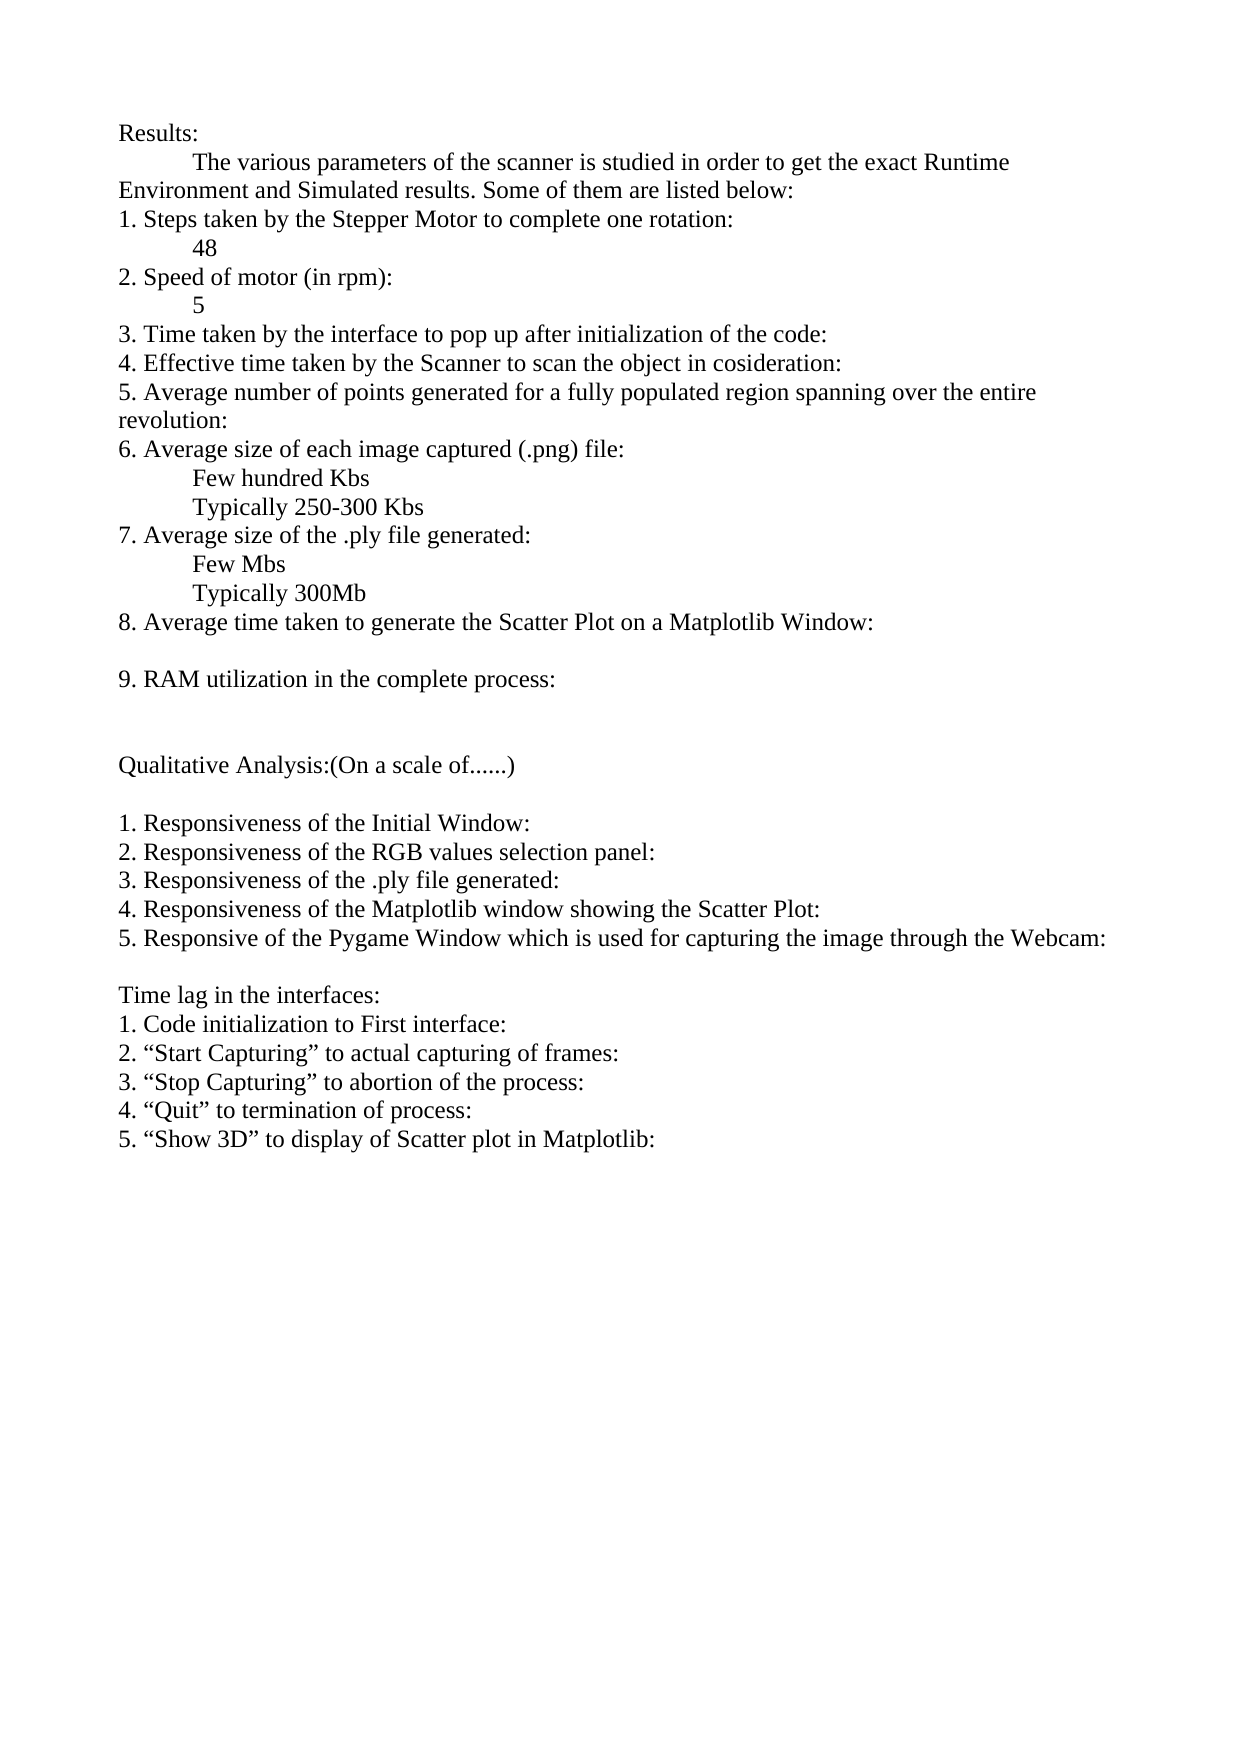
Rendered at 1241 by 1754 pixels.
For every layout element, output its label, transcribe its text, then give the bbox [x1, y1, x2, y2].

text 4. Effective time taken by the Scanner to scan the object in cosideration: [118, 348, 1122, 377]
text 3. Time taken by the interface to pop up after initialization of the code: [118, 319, 1122, 348]
text 48 [118, 233, 1122, 262]
text 4. “Quit” to termination of process: [118, 1096, 1122, 1124]
text 6. Average size of each image captured (.png) file: [118, 434, 1122, 463]
text 5. Average number of points generated for a fully populated region spanning over the entire revolution: [118, 377, 1122, 434]
text 1. Steps taken by the Stepper Motor to complete one rotation: [118, 204, 1122, 233]
text Qualitative Analysis:(On a scale of......) [118, 751, 1122, 779]
text 3. “Stop Capturing” to abortion of the process: [118, 1067, 1122, 1096]
text Few Mbs [118, 549, 1122, 578]
text Few hundred Kbs [118, 463, 1122, 492]
text 2. Responsiveness of the RGB values selection panel: [118, 837, 1122, 866]
text 5 [118, 291, 1122, 319]
text 2. Speed of motor (in rpm): [118, 262, 1122, 291]
text 5. Responsive of the Pygame Window which is used for capturing the image through the Webcam: [118, 923, 1122, 952]
text 2. “Start Capturing” to actual capturing of frames: [118, 1038, 1122, 1067]
text 8. Average time taken to generate the Scatter Plot on a Matplotlib Window: [118, 607, 1122, 636]
text 1. Code initialization to First interface: [118, 1009, 1122, 1038]
text 5. “Show 3D” to display of Scatter plot in Matplotlib: [118, 1124, 1122, 1153]
text The various parameters of the scanner is studied in order to get the exact Runtime Environment and Simulated results. Some of them are listed below: [118, 147, 1122, 204]
text 3. Responsiveness of the .ply file generated: [118, 866, 1122, 894]
text Results: [118, 118, 1122, 147]
text Time lag in the interfaces: [118, 981, 1122, 1009]
text 9. RAM utilization in the complete process: [118, 664, 1122, 693]
text Typically 250-300 Kbs [118, 492, 1122, 521]
text 4. Responsiveness of the Matplotlib window showing the Scatter Plot: [118, 894, 1122, 923]
text 1. Responsiveness of the Initial Window: [118, 808, 1122, 837]
text Typically 300Mb [118, 578, 1122, 607]
text 7. Average size of the .ply file generated: [118, 521, 1122, 549]
